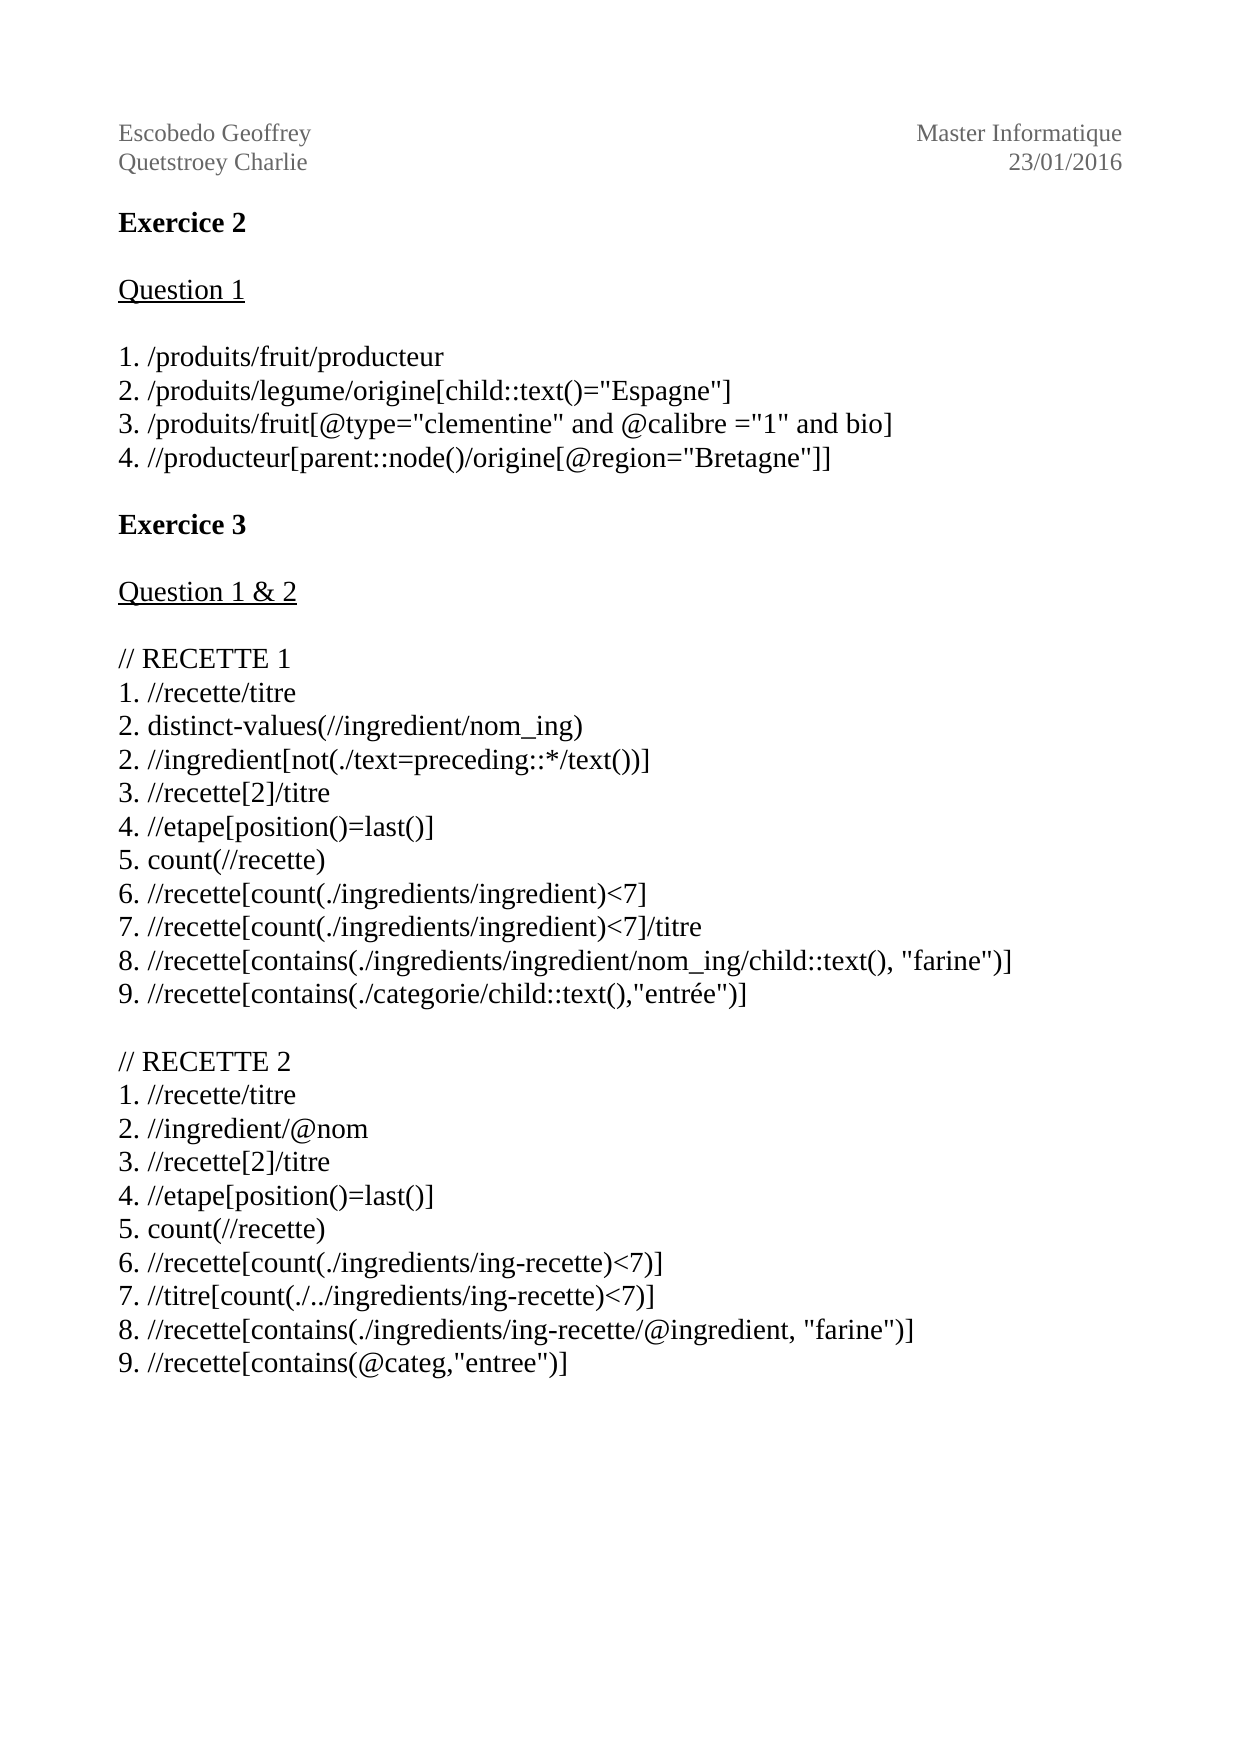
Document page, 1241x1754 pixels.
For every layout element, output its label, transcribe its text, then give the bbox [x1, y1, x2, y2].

text 9. //recette[contains(@categ,"entree")] [118, 1346, 1122, 1379]
text Question 1 [118, 272, 1122, 306]
text // RECETTE 2 [118, 1044, 1122, 1077]
text 5. count(//recette) [118, 1211, 1122, 1245]
text 6. //recette[count(./ingredients/ing-recette)<7)] [118, 1245, 1122, 1278]
text 1. //recette/titre [118, 675, 1122, 708]
text 2. //ingredient[not(./text=preceding::*/text())] [118, 742, 1122, 775]
text 3. //recette[2]/titre [118, 1144, 1122, 1178]
text Exercice 2 [118, 205, 1122, 239]
text 7. //titre[count(./../ingredients/ing-recette)<7)] [118, 1278, 1122, 1312]
text 3. /produits/fruit[@type="clementine" and @calibre ="1" and bio] [118, 406, 1122, 440]
text Exercice 3 [118, 507, 1122, 541]
text 3. //recette[2]/titre [118, 775, 1122, 809]
text Question 1 & 2 [118, 574, 1122, 608]
text 4. //etape[position()=last()] [118, 809, 1122, 842]
text 7. //recette[count(./ingredients/ingredient)<7]/titre [118, 909, 1122, 943]
text 2. /produits/legume/origine[child::text()="Espagne"] [118, 373, 1122, 406]
text 8. //recette[contains(./ingredients/ing-recette/@ingredient, "farine")] [118, 1312, 1122, 1346]
text 4. //producteur[parent::node()/origine[@region="Bretagne"]] [118, 440, 1122, 473]
text 8. //recette[contains(./ingredients/ingredient/nom_ing/child::text(), "farine")] [118, 943, 1122, 977]
text // RECETTE 1 [118, 641, 1122, 675]
text 6. //recette[count(./ingredients/ingredient)<7] [118, 876, 1122, 909]
text 1. //recette/titre [118, 1077, 1122, 1111]
text 5. count(//recette) [118, 842, 1122, 876]
text 2. //ingredient/@nom [118, 1111, 1122, 1144]
text 2. distinct-values(//ingredient/nom_ing) [118, 708, 1122, 742]
text 4. //etape[position()=last()] [118, 1178, 1122, 1211]
text 9. //recette[contains(./categorie/child::text(),"entrée")] [118, 977, 1122, 1010]
text 1. /produits/fruit/producteur [118, 339, 1122, 373]
